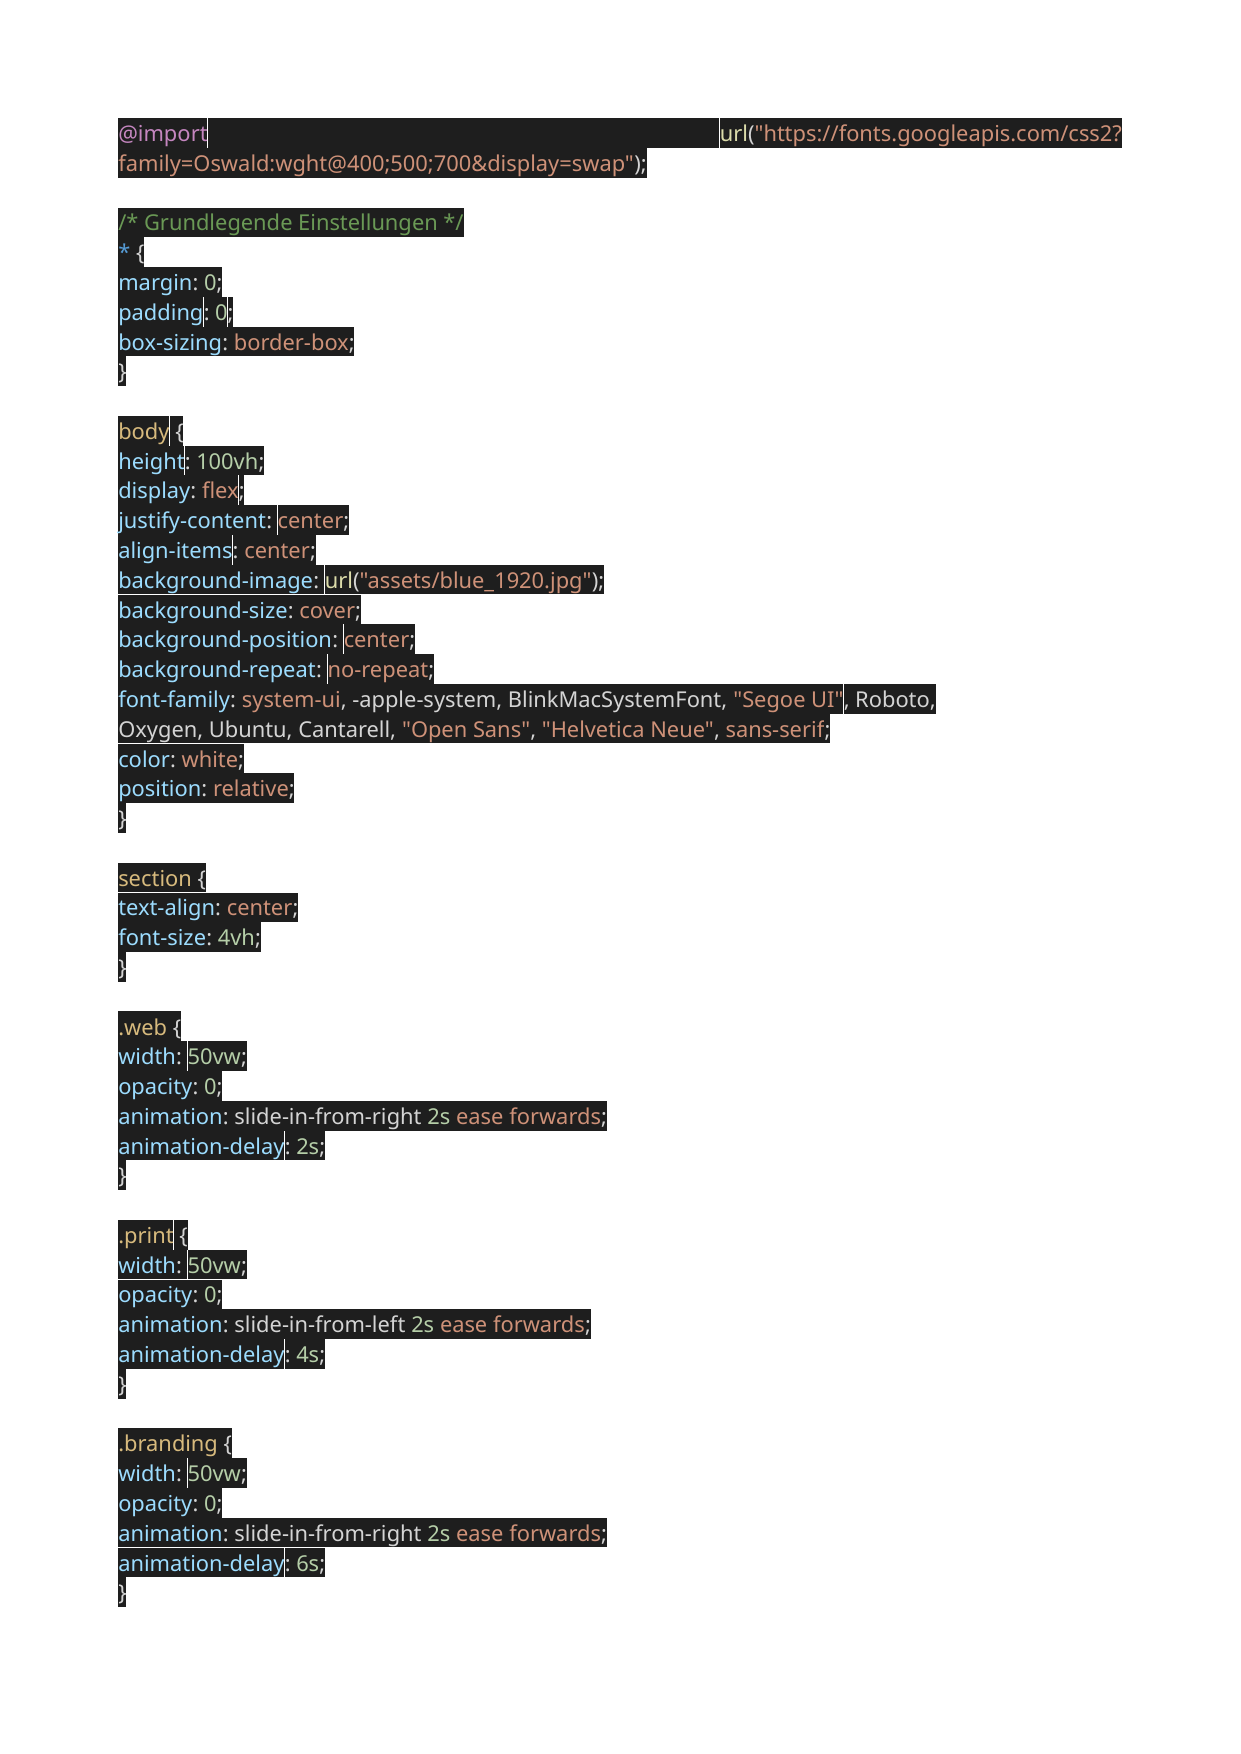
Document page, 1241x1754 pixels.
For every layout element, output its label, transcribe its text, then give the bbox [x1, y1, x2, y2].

text animation: slide-in-from-left 2s ease forwards; [118, 1309, 1122, 1339]
text text-align: center; [118, 892, 1122, 922]
text opacity: 0; [118, 1279, 1122, 1309]
text animation-delay: 2s; [118, 1131, 1122, 1160]
text @import url("https://fonts.googleapis.com/css2?family=Oswald:wght@400;500;700&display=swap"); [118, 118, 1122, 178]
text animation: slide-in-from-right 2s ease forwards; [118, 1518, 1122, 1547]
text background-repeat: no-repeat; [118, 654, 1122, 684]
text * { [118, 237, 1122, 267]
text background-image: url("assets/blue_1920.jpg"); [118, 565, 1122, 594]
text margin: 0; [118, 267, 1122, 297]
text width: 50vw; [118, 1250, 1122, 1279]
text width: 50vw; [118, 1458, 1122, 1488]
text .print { [118, 1220, 1122, 1250]
text } [118, 952, 1122, 982]
text Oxygen, Ubuntu, Cantarell, "Open Sans", "Helvetica Neue", sans-serif; [118, 714, 1122, 743]
text } [118, 803, 1122, 833]
text opacity: 0; [118, 1488, 1122, 1518]
text position: relative; [118, 773, 1122, 803]
text background-position: center; [118, 624, 1122, 654]
text height: 100vh; [118, 446, 1122, 475]
text width: 50vw; [118, 1041, 1122, 1071]
text display: flex; [118, 475, 1122, 505]
text } [118, 1577, 1122, 1607]
text } [118, 1160, 1122, 1190]
text background-size: cover; [118, 594, 1122, 624]
text opacity: 0; [118, 1071, 1122, 1101]
text font-family: system-ui, -apple-system, BlinkMacSystemFont, "Segoe UI", Roboto, [118, 684, 1122, 714]
text justify-content: center; [118, 505, 1122, 535]
text .web { [118, 1011, 1122, 1041]
text body { [118, 416, 1122, 446]
text section { [118, 863, 1122, 892]
text color: white; [118, 743, 1122, 773]
text align-items: center; [118, 535, 1122, 565]
text padding: 0; [118, 297, 1122, 327]
text animation-delay: 6s; [118, 1547, 1122, 1577]
text font-size: 4vh; [118, 922, 1122, 952]
text } [118, 356, 1122, 386]
text .branding { [118, 1428, 1122, 1458]
text } [118, 1369, 1122, 1399]
text box-sizing: border-box; [118, 327, 1122, 356]
text /* Grundlegende Einstellungen */ [118, 207, 1122, 237]
text animation-delay: 4s; [118, 1339, 1122, 1369]
text animation: slide-in-from-right 2s ease forwards; [118, 1101, 1122, 1131]
